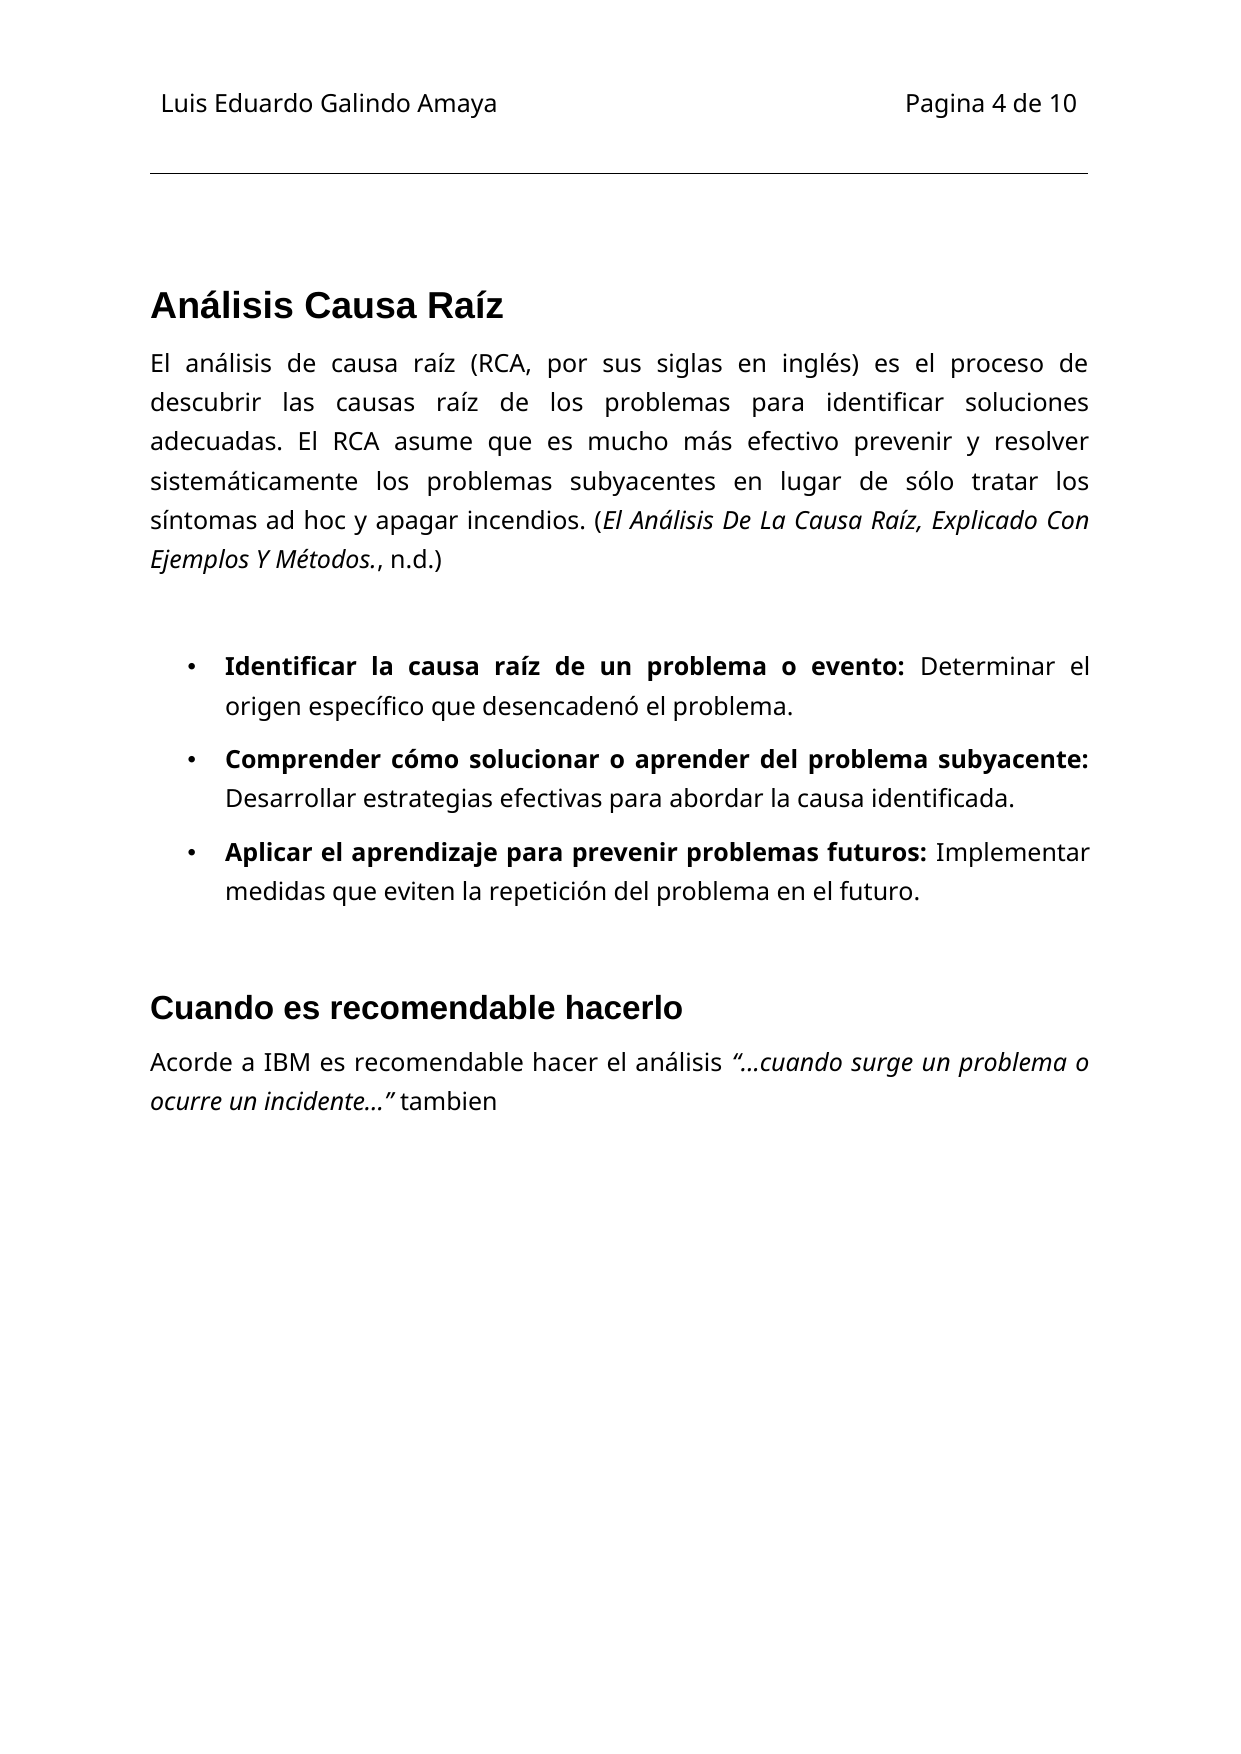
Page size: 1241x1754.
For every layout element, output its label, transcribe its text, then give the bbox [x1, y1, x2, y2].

subtitle Cuando es recomendable hacerlo [150, 988, 1090, 1026]
text El análisis de causa raíz (RCA, por sus siglas en inglés) es el proceso de descubrir las causas raíz de los problemas para identificar soluciones adecuadas. El RCA asume que es mucho más efectivo prevenir y resolver sistemáticamente los problemas subyacentes en lugar de sólo tratar los síntomas ad hoc y apagar incendios. (El Análisis De La Causa Raíz, Explicado Con Ejemplos Y Métodos., n.d.) [150, 346, 1090, 576]
list Identificar la causa raíz de un problema o evento: Determinar el origen específico que desencadenó el problema. [187, 649, 1090, 722]
list Aplicar el aprendizaje para prevenir problemas futuros: Implementar medidas que eviten la repetición del problema en el futuro. [187, 835, 1090, 908]
list Comprender cómo solucionar o aprender del problema subyacente: Desarrollar estrategias efectivas para abordar la causa identificada. [187, 742, 1090, 815]
subtitle Análisis Causa Raíz [150, 283, 1090, 326]
text Acorde a IBM es recomendable hacer el análisis “...cuando surge un problema o ocurre un incidente…” tambien [150, 1045, 1090, 1118]
